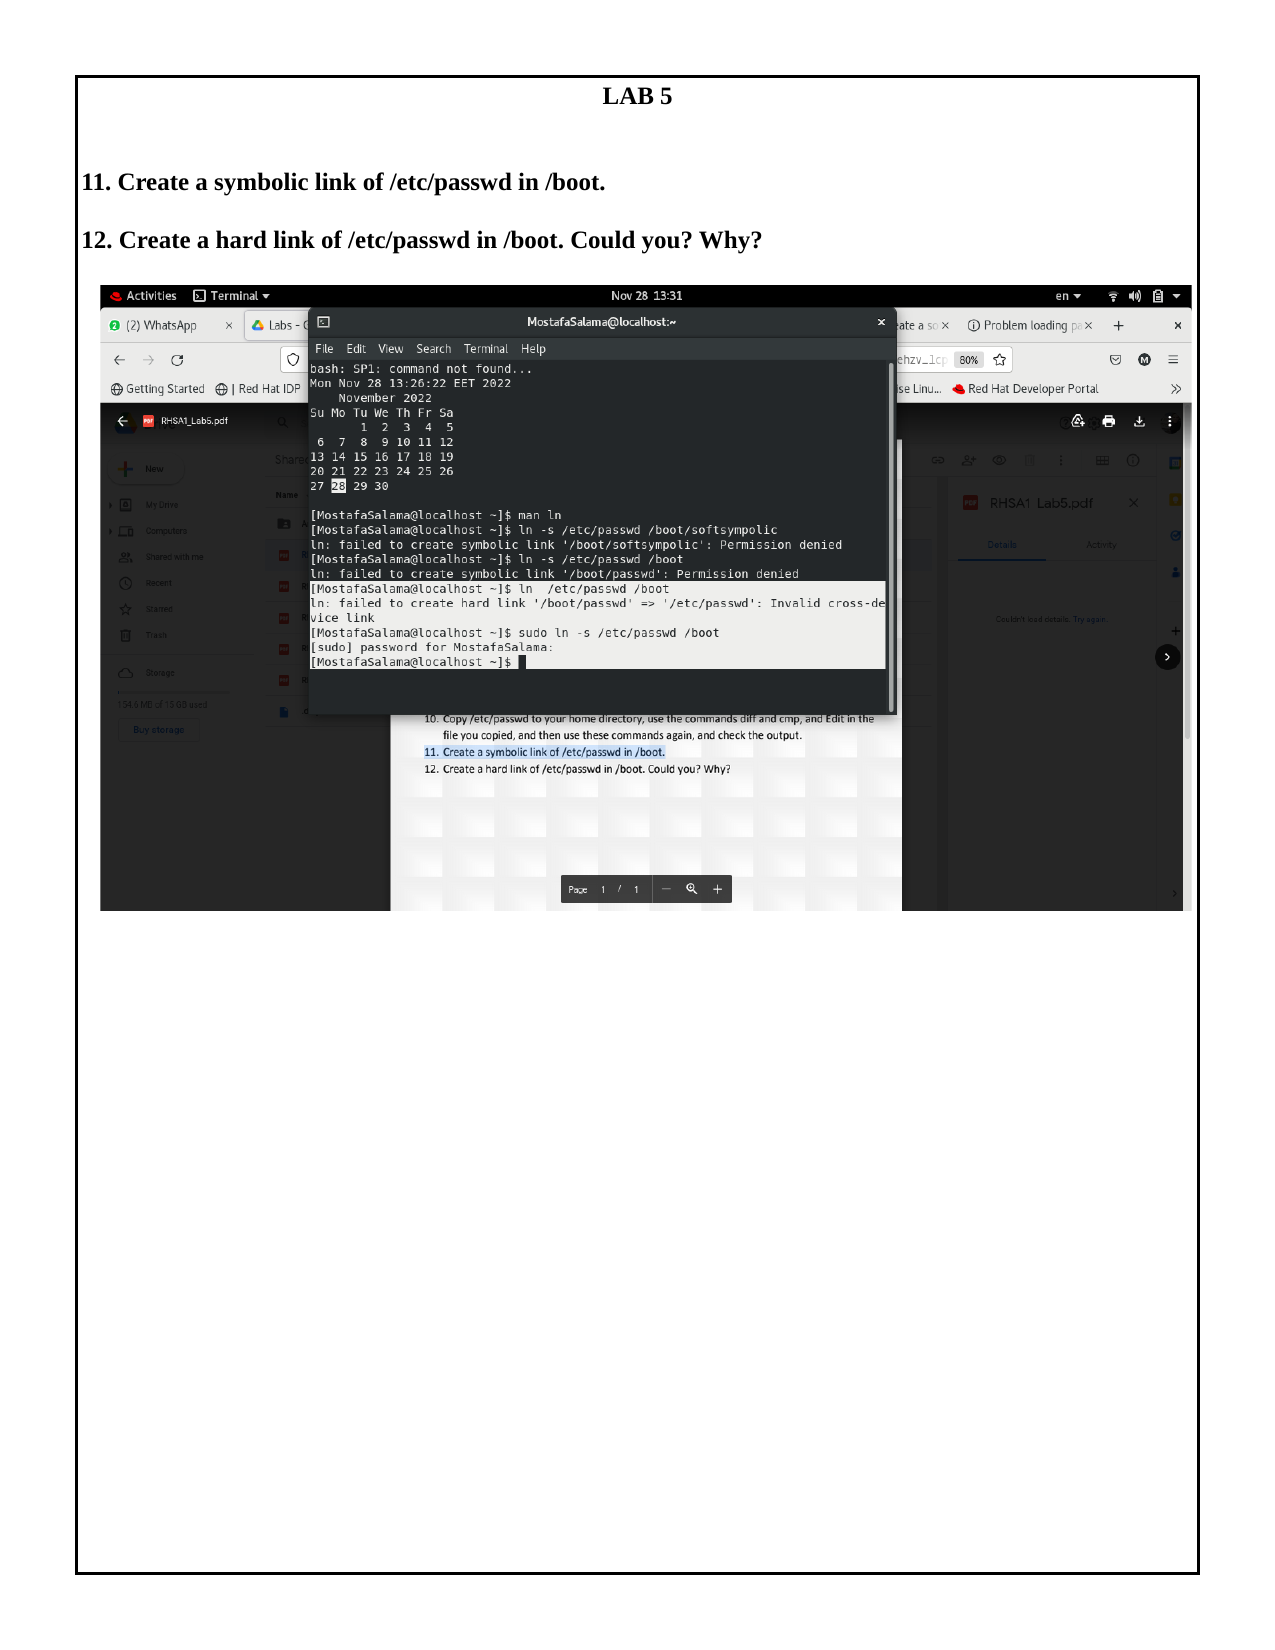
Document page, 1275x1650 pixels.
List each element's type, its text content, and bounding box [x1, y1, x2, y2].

text 12. Create a hard link of /etc/passwd in /boot. Could you? Why? [81, 225, 1194, 254]
text LAB 5 [81, 81, 1194, 110]
picture [100, 285, 1192, 911]
text 11. Create a symbolic link of /etc/passwd in /boot. [81, 167, 1194, 196]
